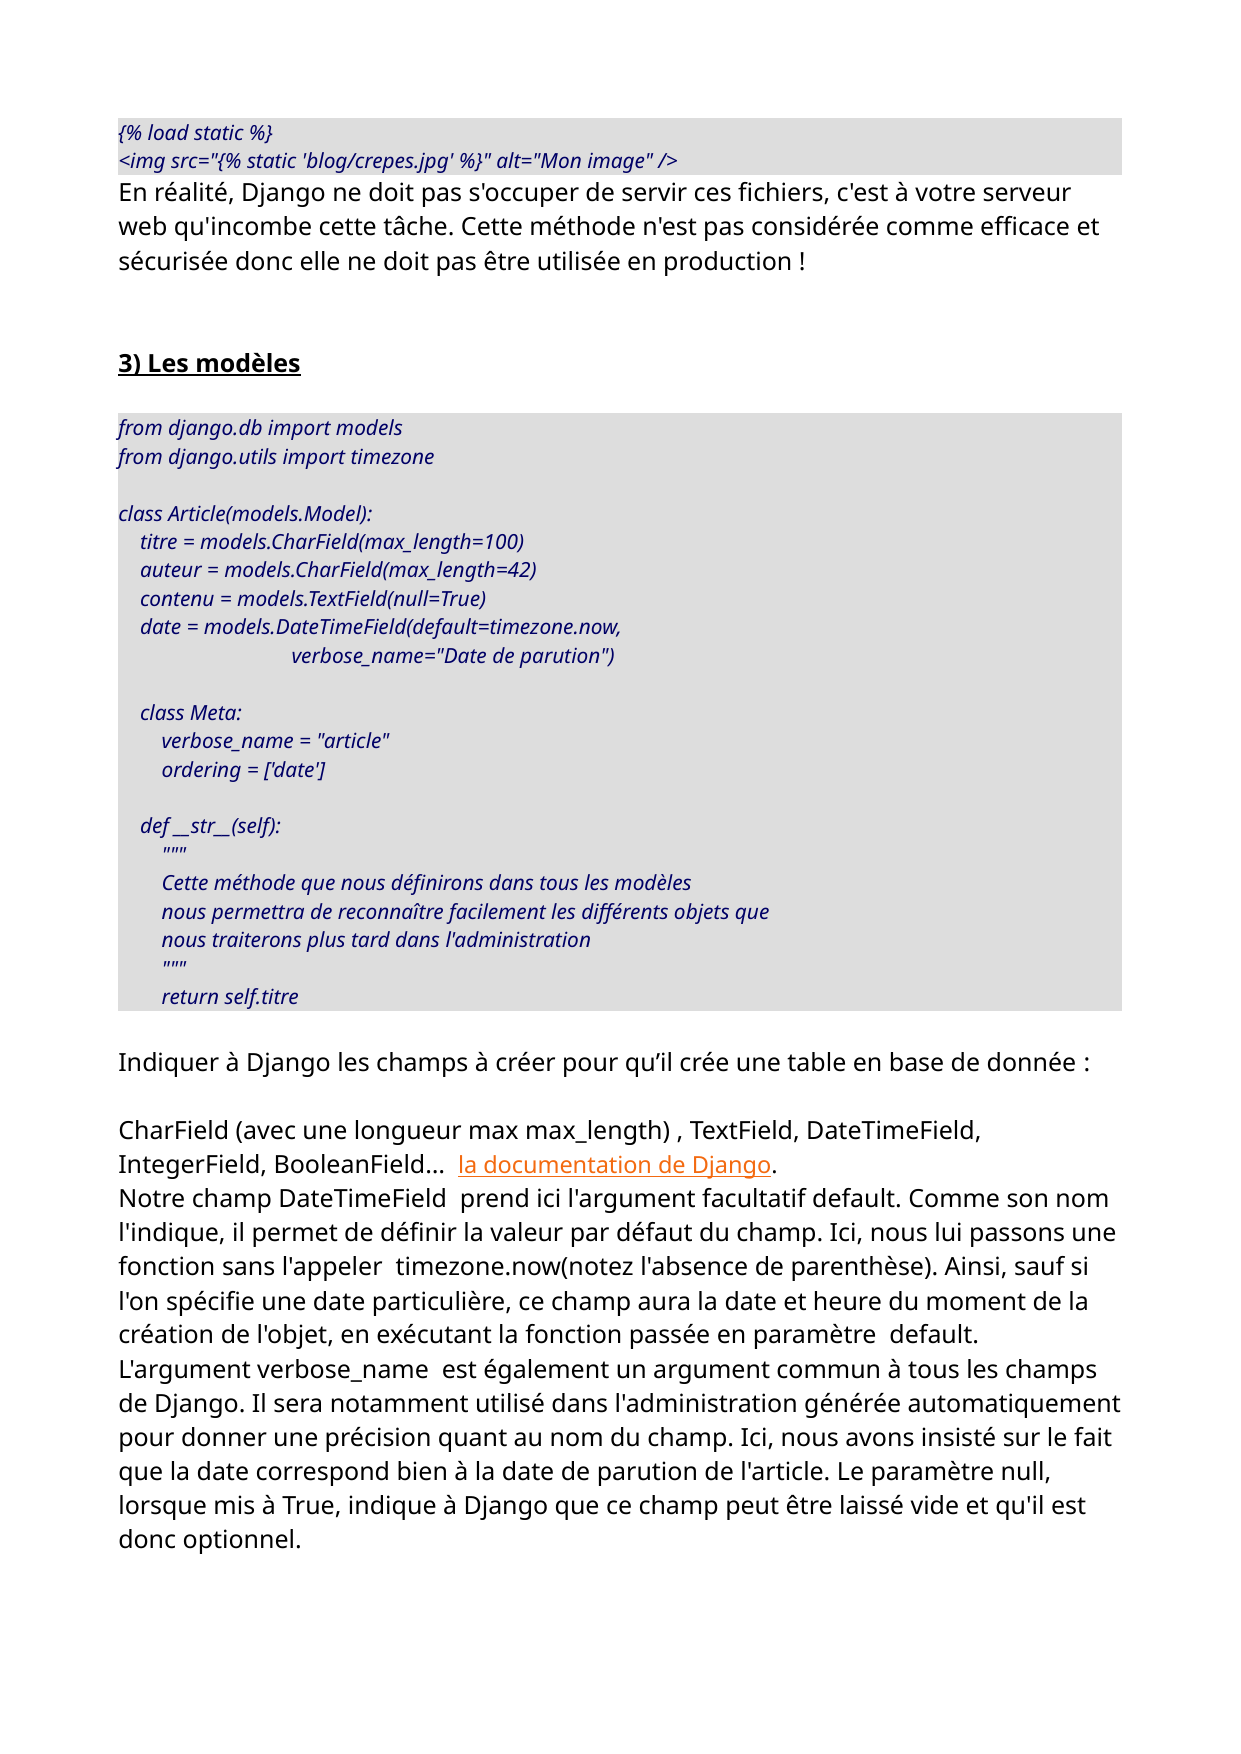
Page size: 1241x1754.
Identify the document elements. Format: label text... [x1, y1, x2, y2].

text CharField (avec une longueur max max_length) , TextField, DateTimeField, [118, 1113, 1122, 1147]
text """ [118, 840, 1122, 868]
text nous traiterons plus tard dans l'administration [118, 925, 1122, 954]
text titre = models.CharField(max_length=100) [118, 527, 1122, 556]
text """ [118, 954, 1122, 982]
text Notre champ DateTimeField prend ici l'argument facultatif default. Comme son nom l'indique, il permet de définir la valeur par défaut du champ. Ici, nous lui passons une fonction sans l'appeler timezone.now(notez l'absence de parenthèse). Ainsi, sauf si l'on spécifie une date particulière, ce champ aura la date et heure du moment de la création de l'objet, en exécutant la fonction passée en paramètre default. [118, 1181, 1122, 1351]
text <img src="{% static 'blog/crepes.jpg' %}" alt="Mon image" /> [118, 147, 1122, 175]
text class Meta: [118, 698, 1122, 726]
text from django.db import models [118, 413, 1122, 442]
text 3) Les modèles [118, 345, 1122, 379]
text En réalité, Django ne doit pas s'occuper de servir ces fichiers, c'est à votre serveur web qu'incombe cette tâche. Cette méthode n'est pas considérée comme efficace et sécurisée donc elle ne doit pas être utilisée en production ! [118, 175, 1122, 277]
text def __str__(self): [118, 812, 1122, 840]
text L'argument verbose_name est également un argument commun à tous les champs de Django. Il sera notamment utilisé dans l'administration générée automatiquement pour donner une précision quant au nom du champ. Ici, nous avons insisté sur le fait que la date correspond bien à la date de parution de l'article. Le paramètre null, lorsque mis à True, indique à Django que ce champ peut être laissé vide et qu'il est donc optionnel. [118, 1351, 1122, 1556]
text date = models.DateTimeField(default=timezone.now, [118, 612, 1122, 641]
text auteur = models.CharField(max_length=42) [118, 556, 1122, 584]
text verbose_name="Date de parution") [118, 641, 1122, 669]
text IntegerField, BooleanField… la documentation de Django. [118, 1147, 1122, 1181]
text ordering = ['date'] [118, 755, 1122, 783]
text Cette méthode que nous définirons dans tous les modèles [118, 868, 1122, 897]
text class Article(models.Model): [118, 499, 1122, 527]
text from django.utils import timezone [118, 442, 1122, 470]
text {% load static %} [118, 118, 1122, 147]
text verbose_name = "article" [118, 726, 1122, 755]
text contenu = models.TextField(null=True) [118, 584, 1122, 612]
text nous permettra de reconnaître facilement les différents objets que [118, 897, 1122, 925]
text return self.titre [118, 982, 1122, 1011]
text Indiquer à Django les champs à créer pour qu’il crée une table en base de donnée : [118, 1045, 1122, 1079]
